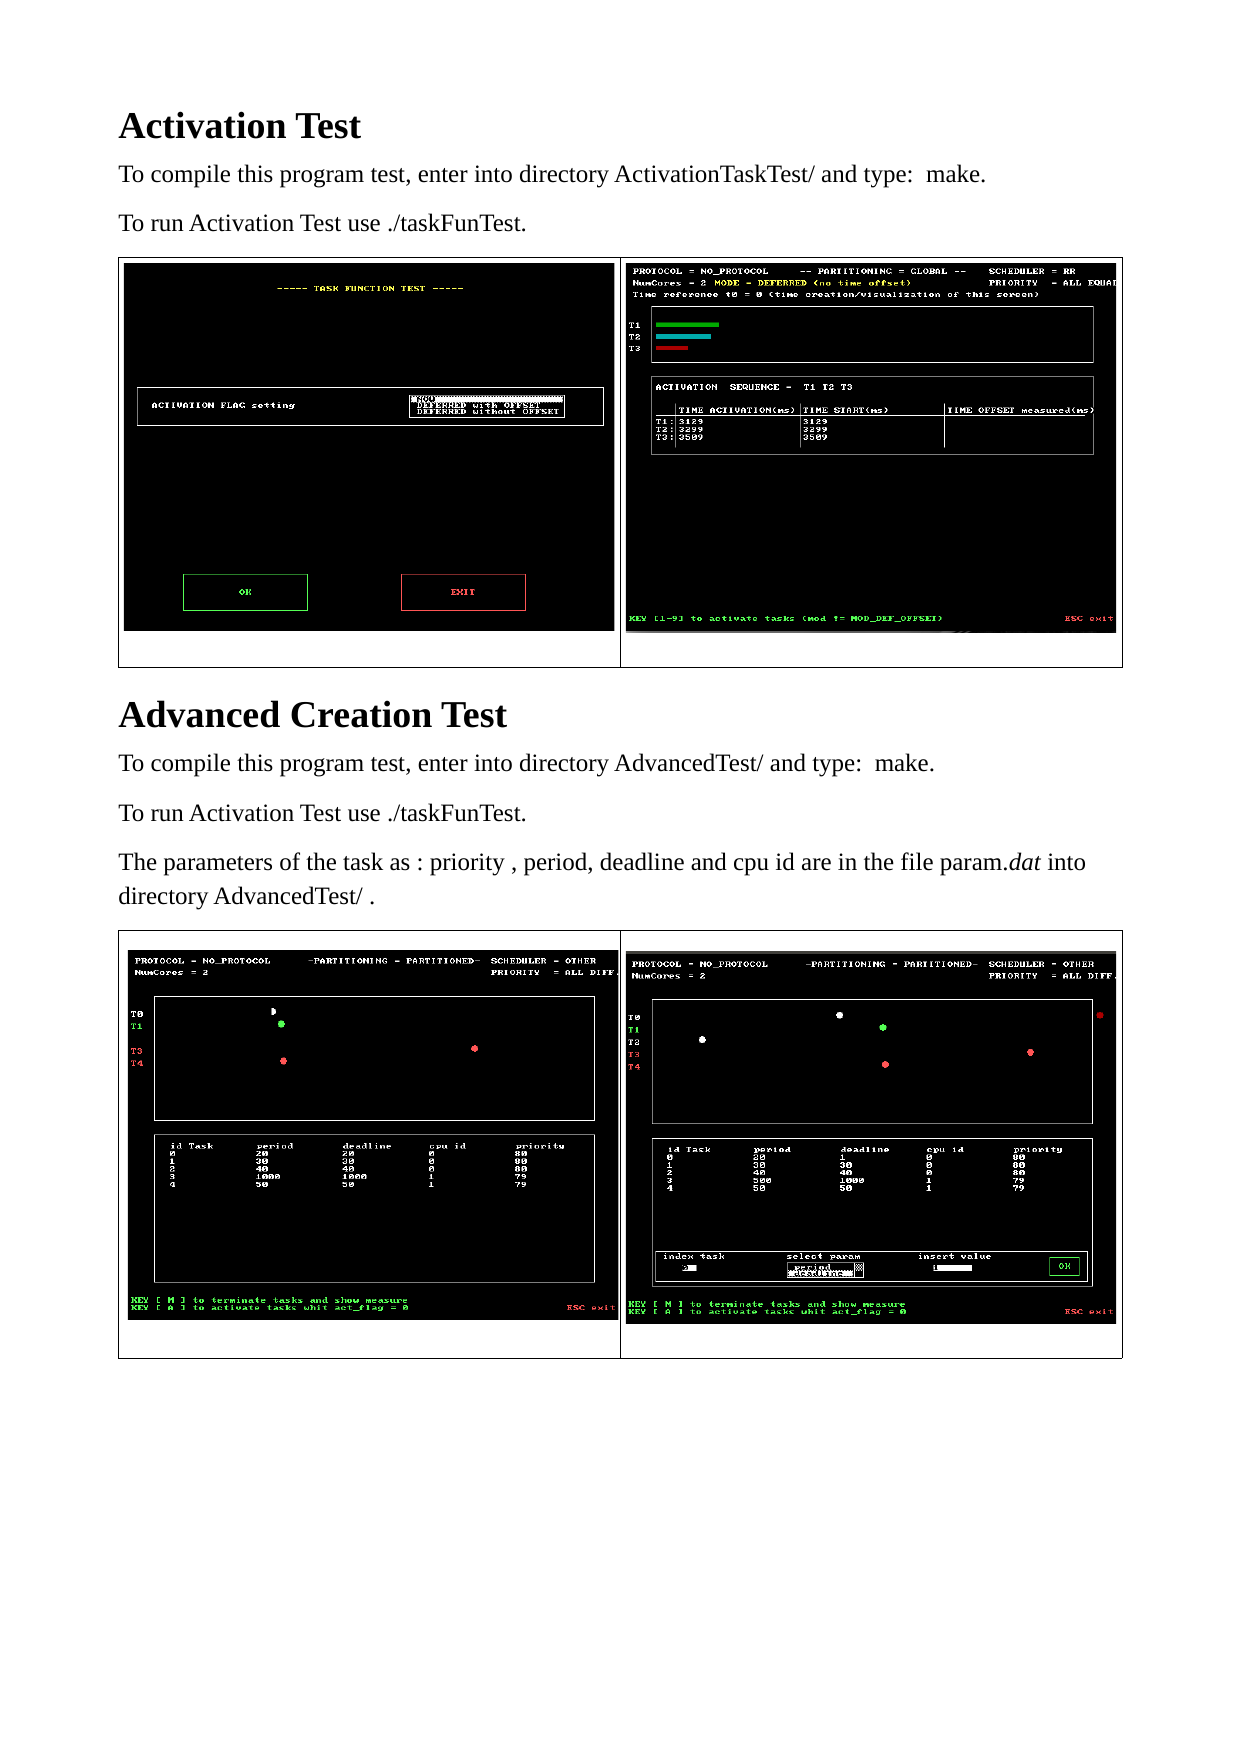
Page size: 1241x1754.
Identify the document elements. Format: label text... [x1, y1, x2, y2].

table_header [119, 258, 620, 667]
picture [123, 263, 615, 631]
table_header [119, 931, 620, 1358]
table_header [621, 931, 1122, 1323]
text To compile this program test, enter into directory ActivationTaskTest/ and type: make. [118, 159, 1122, 188]
text The parameters of the task as : priority , period, deadline and cpu id are in the file param.dat into directory AdvancedTest/ . [118, 847, 1122, 910]
subtitle Advanced Creation Test [118, 692, 1122, 736]
subtitle Activation Test [118, 103, 1122, 147]
table_header [621, 1324, 1122, 1358]
picture [625, 263, 1117, 633]
picture [127, 950, 619, 1320]
text To run Activation Test use ./taskFunTest. [118, 798, 1122, 826]
text To compile this program test, enter into directory AdvancedTest/ and type: make. [118, 748, 1122, 777]
text To run Activation Test use ./taskFunTest. [118, 208, 1122, 237]
table_header [621, 258, 1122, 667]
picture [625, 951, 1117, 1324]
